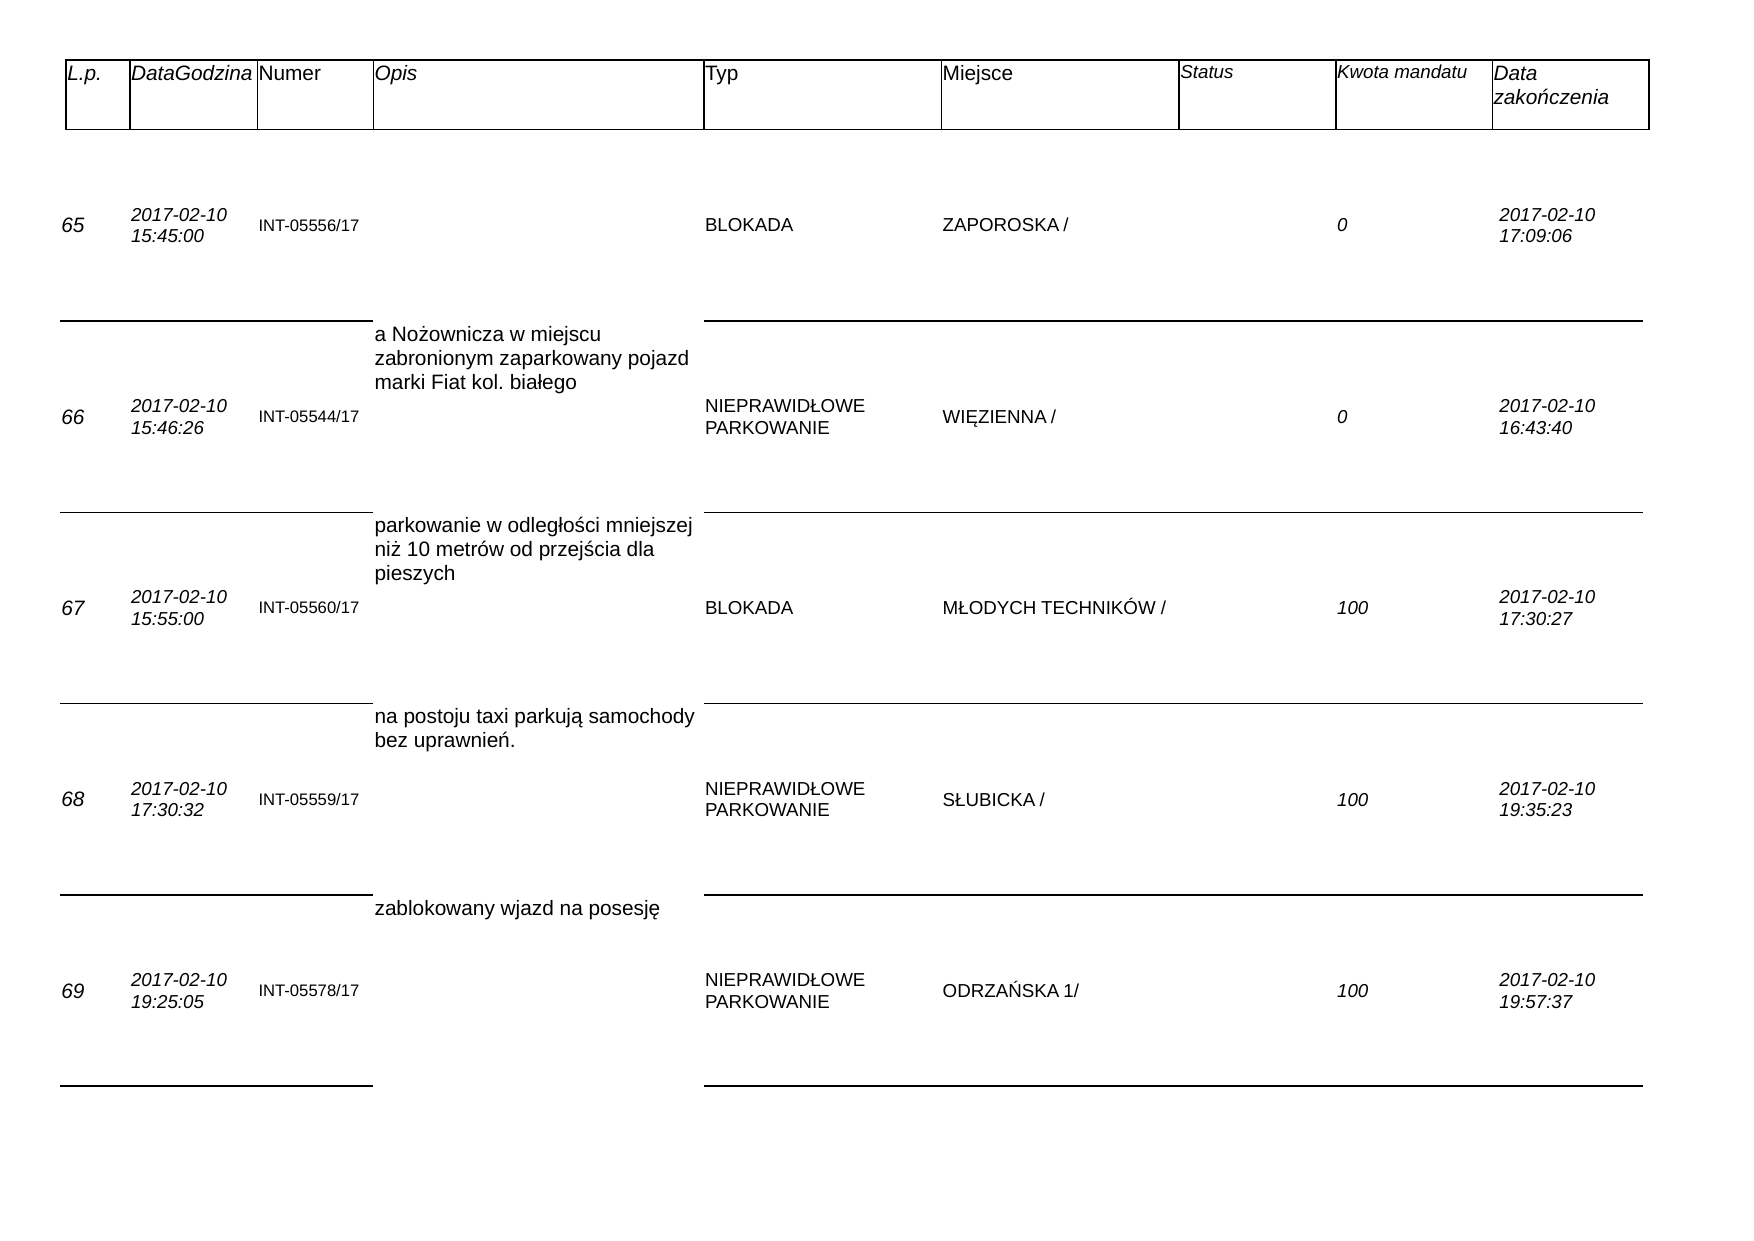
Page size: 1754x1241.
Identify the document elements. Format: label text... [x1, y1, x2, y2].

table_cell 66 [60, 322, 130, 511]
table_cell [1643, 894, 1649, 1085]
table_cell 2017-02-10 19:57:37 [1498, 896, 1643, 1085]
table_header Miejsce [942, 61, 1178, 129]
table_cell 69 [60, 896, 130, 1085]
table_header Data zakończenia [1493, 61, 1648, 129]
table_cell 0 [1336, 130, 1498, 320]
table_cell 100 [1336, 513, 1498, 703]
table_cell 67 [60, 513, 130, 703]
table_header L.p. [67, 61, 129, 129]
table_cell 68 [60, 704, 130, 894]
table_cell WIĘZIENNA / [941, 322, 1179, 511]
table_cell [1179, 130, 1336, 320]
table_cell 2017-02-10 17:30:32 [130, 704, 257, 894]
table_cell a Nożownicza w miejscu zabronionym zaparkowany pojazd marki Fiat kol. białego [373, 320, 704, 511]
table_header Status [1180, 61, 1335, 129]
table_cell INT-05560/17 [257, 513, 373, 703]
table_header DataGodzina [131, 61, 257, 129]
table_cell 2017-02-10 19:25:05 [130, 896, 257, 1085]
table_cell MŁODYCH TECHNIKÓW / [941, 513, 1179, 703]
table_cell ODRZAŃSKA 1/ [941, 896, 1179, 1085]
table_cell INT-05544/17 [257, 322, 373, 511]
table_cell [1643, 511, 1649, 703]
table_cell BLOKADA [704, 513, 941, 703]
table_cell 100 [1336, 896, 1498, 1085]
table_cell 2017-02-10 15:45:00 [130, 130, 257, 320]
table_cell INT-05578/17 [257, 896, 373, 1085]
table_cell [1179, 513, 1336, 703]
table_cell 2017-02-10 15:46:26 [130, 322, 257, 511]
table_cell 2017-02-10 17:30:27 [1498, 513, 1643, 703]
table_cell 2017-02-10 17:09:06 [1498, 130, 1643, 320]
table_cell 100 [1336, 704, 1498, 894]
table_cell 65 [60, 129, 130, 320]
table_cell 2017-02-10 16:43:40 [1498, 322, 1643, 511]
table_cell na postoju taxi parkują samochody bez uprawnień. [373, 703, 704, 894]
table_cell [1179, 704, 1336, 894]
table_cell 2017-02-10 19:35:23 [1498, 704, 1643, 894]
table_cell [1179, 322, 1336, 511]
table_cell NIEPRAWIDŁOWE PARKOWANIE [704, 896, 941, 1085]
table_cell 0 [1336, 322, 1498, 511]
table_cell zablokowany wjazd na posesję [373, 894, 704, 1085]
table_cell SŁUBICKA / [941, 704, 1179, 894]
table_header Opis [374, 61, 703, 129]
table_cell [1643, 320, 1649, 511]
table_cell [1643, 703, 1649, 894]
table_cell BLOKADA [704, 130, 941, 320]
table_cell INT-05559/17 [257, 704, 373, 894]
table_cell INT-05556/17 [257, 130, 373, 320]
table_cell [1643, 130, 1649, 320]
table_cell parkowanie w odległości mniejszej niż 10 metrów od przejścia dla pieszych [373, 511, 704, 703]
table_header Kwota mandatu [1337, 61, 1492, 129]
table_cell [373, 130, 704, 320]
table_header [60, 59, 65, 129]
table_cell 2017-02-10 15:55:00 [130, 513, 257, 703]
table_cell ZAPOROSKA / [941, 130, 1179, 320]
table_header Numer [258, 61, 373, 129]
table_header Typ [705, 61, 941, 129]
table_cell NIEPRAWIDŁOWE PARKOWANIE [704, 322, 941, 511]
table_cell NIEPRAWIDŁOWE PARKOWANIE [704, 704, 941, 894]
table_cell [1179, 896, 1336, 1085]
